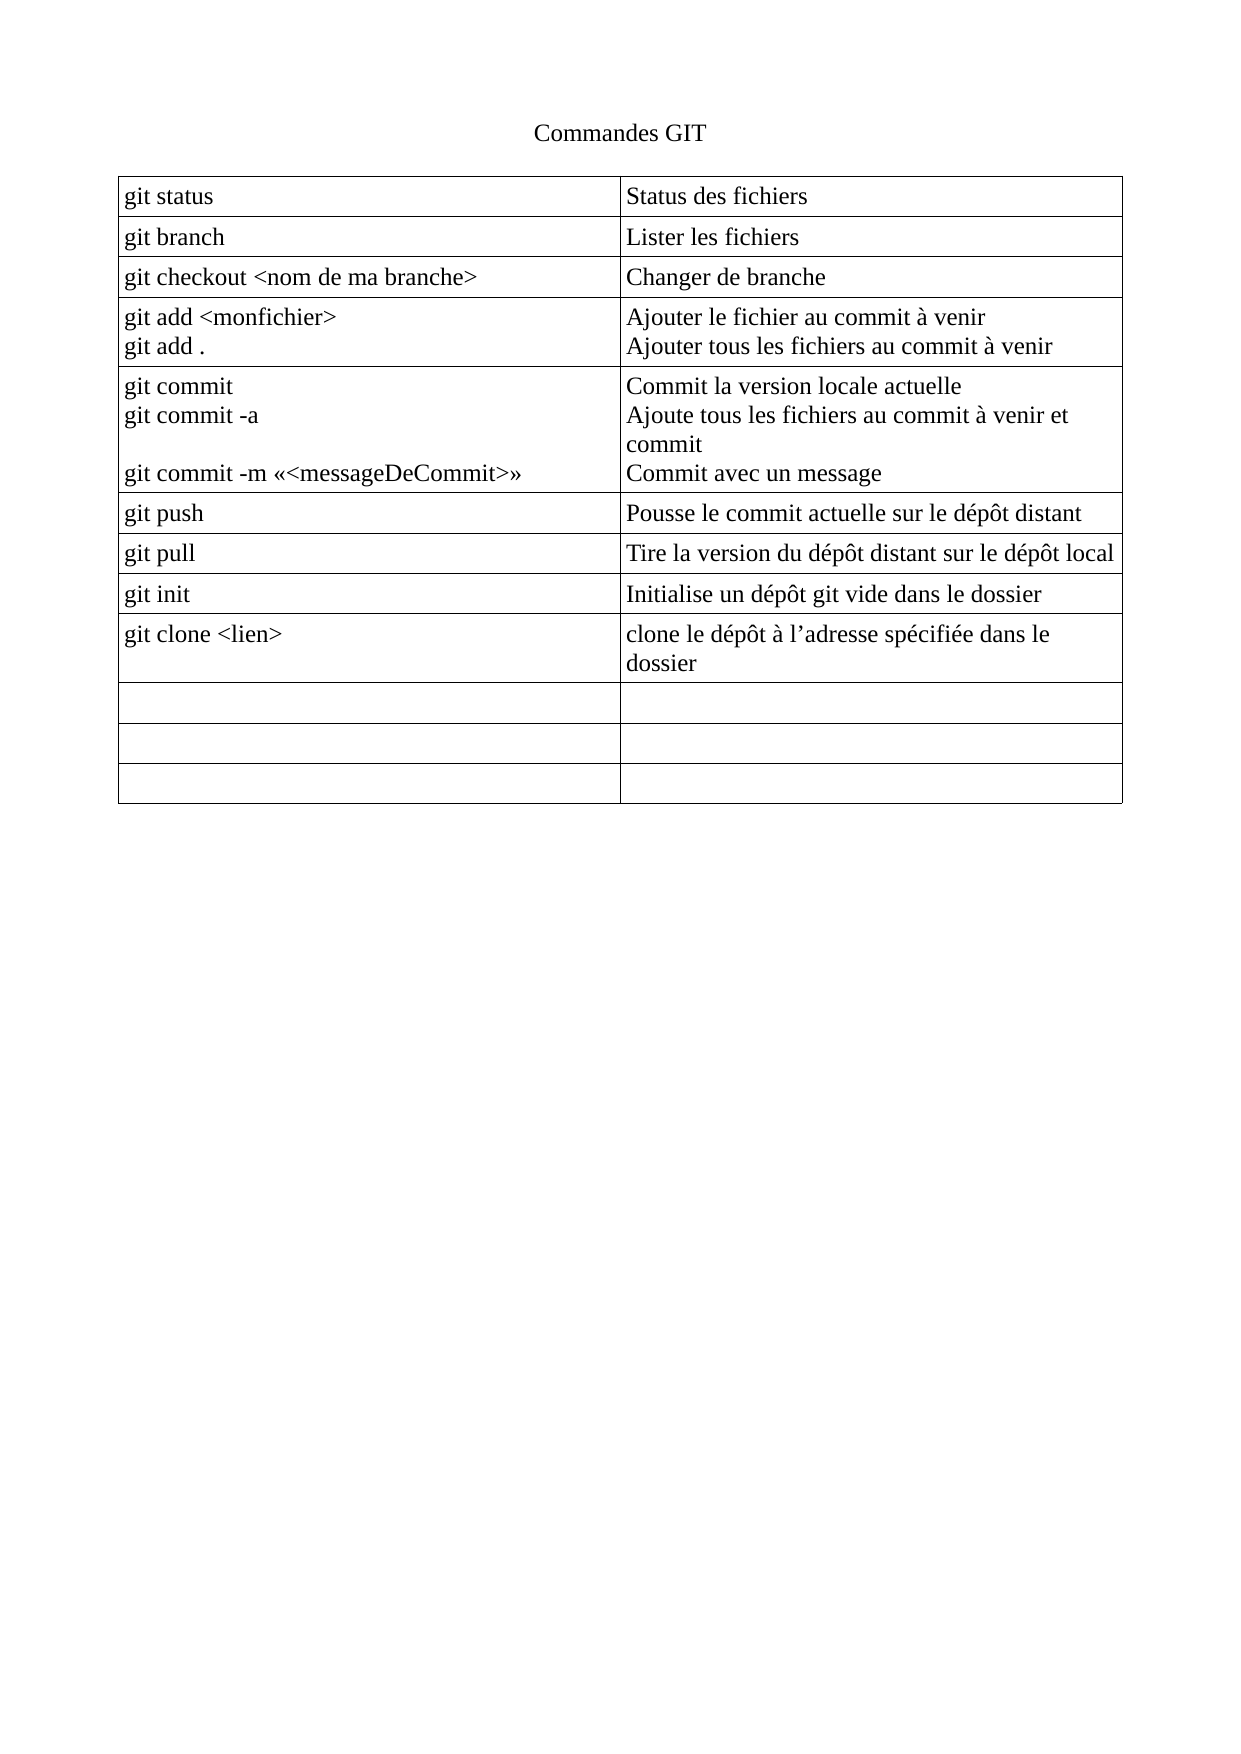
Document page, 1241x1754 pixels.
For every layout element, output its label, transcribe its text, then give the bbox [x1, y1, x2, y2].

table_cell clone le dépôt à l’adresse spécifiée dans le dossier [621, 614, 1122, 682]
table_cell Changer de branche [621, 257, 1122, 297]
table_cell git clone <lien> [119, 614, 620, 682]
table_cell [621, 683, 1122, 722]
table_cell git pull [119, 534, 620, 573]
table_cell [621, 724, 1122, 763]
table_cell git commit git commit -a git commit -m «<messageDeCommit>» [119, 367, 620, 492]
table_cell git checkout <nom de ma branche> [119, 257, 620, 297]
table_cell Initialise un dépôt git vide dans le dossier [621, 574, 1122, 613]
text Commandes GIT [118, 118, 1122, 147]
table_cell Tire la version du dépôt distant sur le dépôt local [621, 534, 1122, 573]
table_cell git add <monfichier> git add . [119, 298, 620, 366]
table_cell git push [119, 493, 620, 532]
table_cell Lister les fichiers [621, 217, 1122, 256]
table_header git status [119, 177, 620, 216]
table_cell [119, 724, 620, 763]
table_cell Commit la version locale actuelle Ajoute tous les fichiers au commit à venir et commit Commit avec un message [621, 367, 1122, 492]
table_cell git branch [119, 217, 620, 256]
table_cell [621, 764, 1122, 803]
table_header Status des fichiers [621, 177, 1122, 216]
table_cell Ajouter le fichier au commit à venir Ajouter tous les fichiers au commit à venir [621, 298, 1122, 366]
table_cell git init [119, 574, 620, 613]
table_cell [119, 764, 620, 803]
table_cell [119, 683, 620, 722]
table_cell Pousse le commit actuelle sur le dépôt distant [621, 493, 1122, 532]
